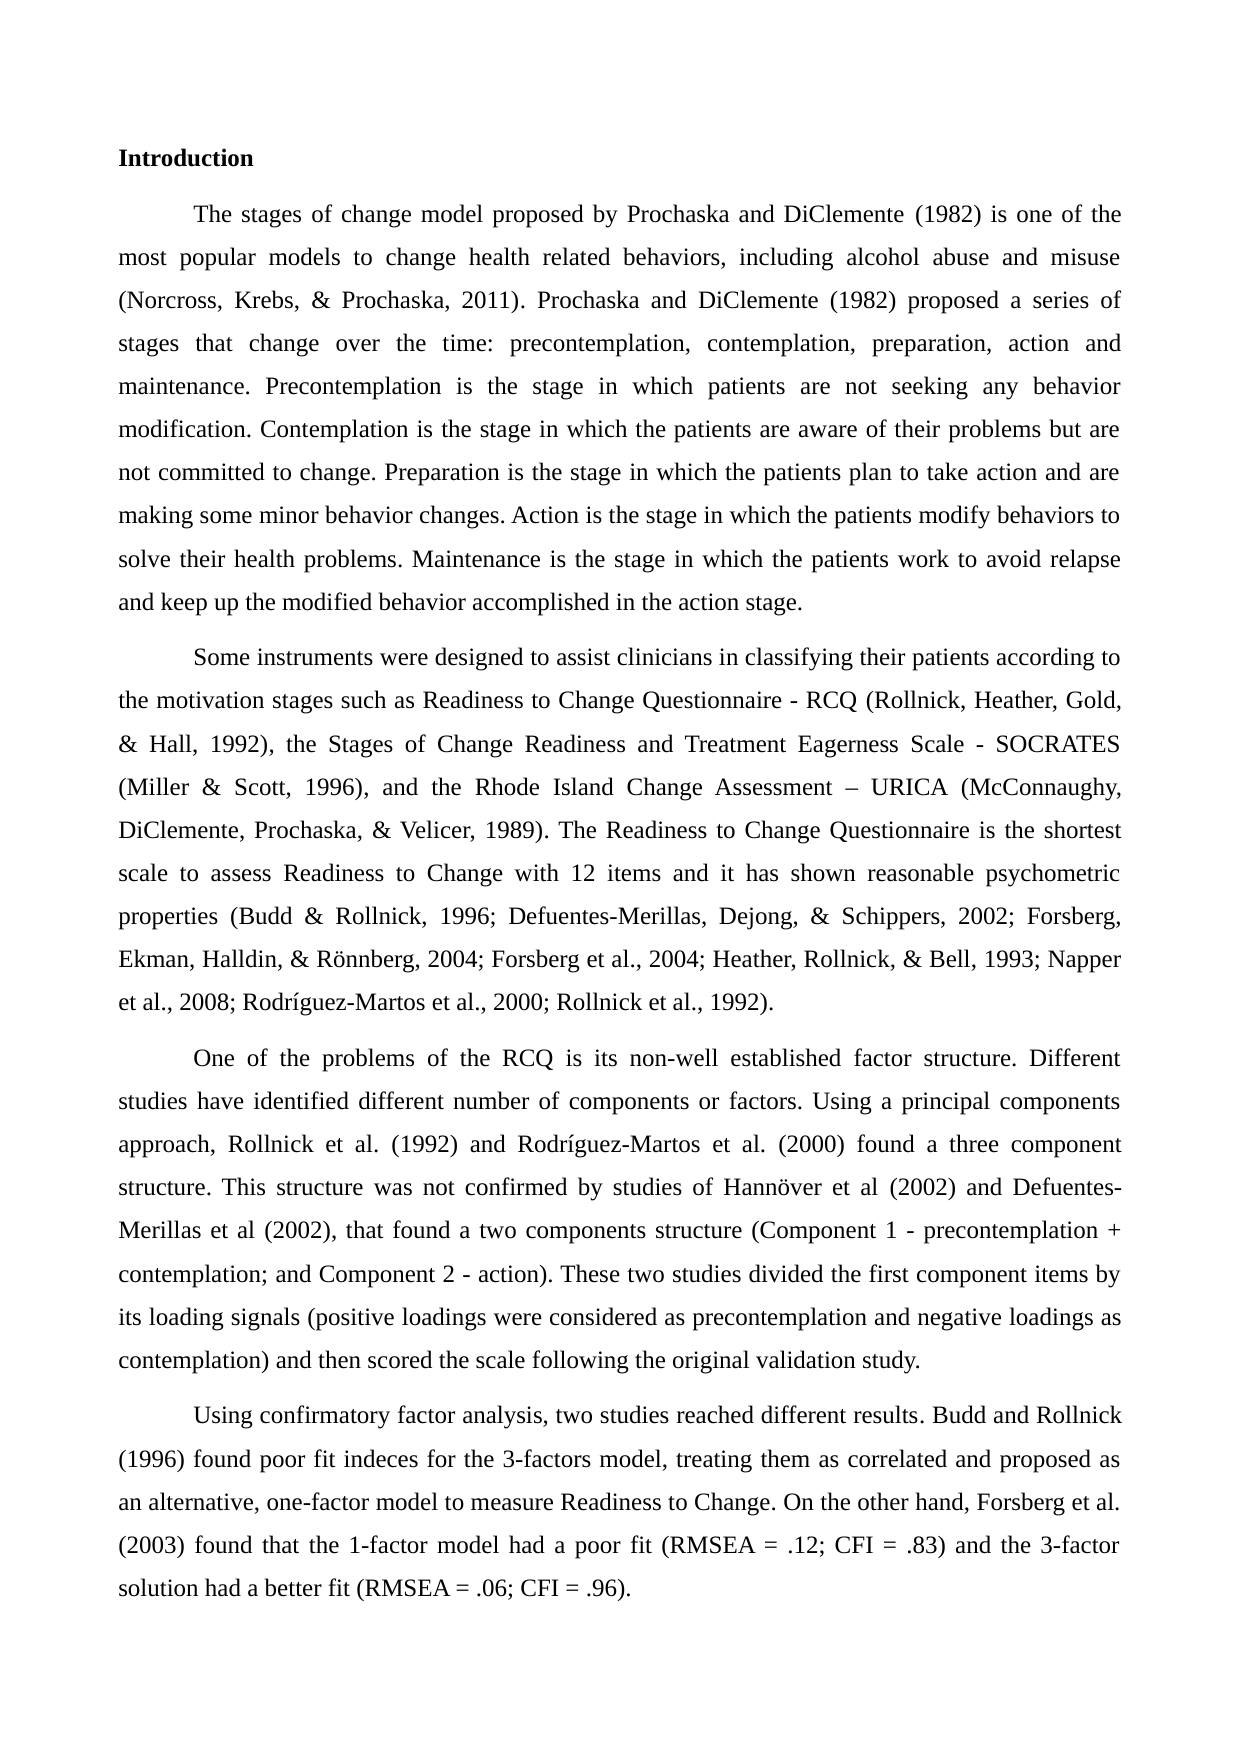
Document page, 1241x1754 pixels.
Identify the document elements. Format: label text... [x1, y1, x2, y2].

text One of the problems of the RCQ is its non-well established factor structure. Different studies have identified different number of components or factors. Using a principal components approach, Rollnick et al. (1992) and Rodríguez-Martos et al. (2000) found a three component structure. This structure was not confirmed by studies of Hannöver et al (2002) and Defuentes-Merillas et al (2002), that found a two components structure (Component 1 - precontemplation + contemplation; and Component 2 - action). These two studies divided the first component items by its loading signals (positive loadings were considered as precontemplation and negative loadings as contemplation) and then scored the scale following the original validation study. [118, 1043, 1122, 1374]
subtitle Introduction [118, 143, 1122, 172]
text The stages of change model proposed by Prochaska and DiClemente (1982) is one of the most popular models to change health related behaviors, including alcohol abuse and misuse (Norcross, Krebs, & Prochaska, 2011). Prochaska and DiClemente (1982) proposed a series of stages that change over the time: precontemplation, contemplation, preparation, action and maintenance. Precontemplation is the stage in which patients are not seeking any behavior modification. Contemplation is the stage in which the patients are aware of their problems but are not committed to change. Preparation is the stage in which the patients plan to take action and are making some minor behavior changes. Action is the stage in which the patients modify behaviors to solve their health problems. Maintenance is the stage in which the patients work to avoid relapse and keep up the modified behavior accomplished in the action stage. [118, 199, 1122, 616]
text Some instruments were designed to assist clinicians in classifying their patients according to the motivation stages such as Readiness to Change Questionnaire - RCQ (Rollnick, Heather, Gold, & Hall, 1992), the Stages of Change Readiness and Treatment Eagerness Scale - SOCRATES (Miller & Scott, 1996), and the Rhode Island Change Assessment – URICA (McConnaughy, DiClemente, Prochaska, & Velicer, 1989). The Readiness to Change Questionnaire is the shortest scale to assess Readiness to Change with 12 items and it has shown reasonable psychometric properties (Budd & Rollnick, 1996; Defuentes-Merillas, Dejong, & Schippers, 2002; Forsberg, Ekman, Halldin, & Rönnberg, 2004; Forsberg et al., 2004; Heather, Rollnick, & Bell, 1993; Napper et al., 2008; Rodríguez-Martos et al., 2000; Rollnick et al., 1992). [118, 642, 1122, 1016]
text Using confirmatory factor analysis, two studies reached different results. Budd and Rollnick (1996) found poor fit indeces for the 3-factors model, treating them as correlated and proposed as an alternative, one-factor model to measure Readiness to Change. On the other hand, Forsberg et al. (2003) found that the 1-factor model had a poor fit (RMSEA = .12; CFI = .83) and the 3-factor solution had a better fit (RMSEA = .06; CFI = .96). [118, 1401, 1122, 1602]
